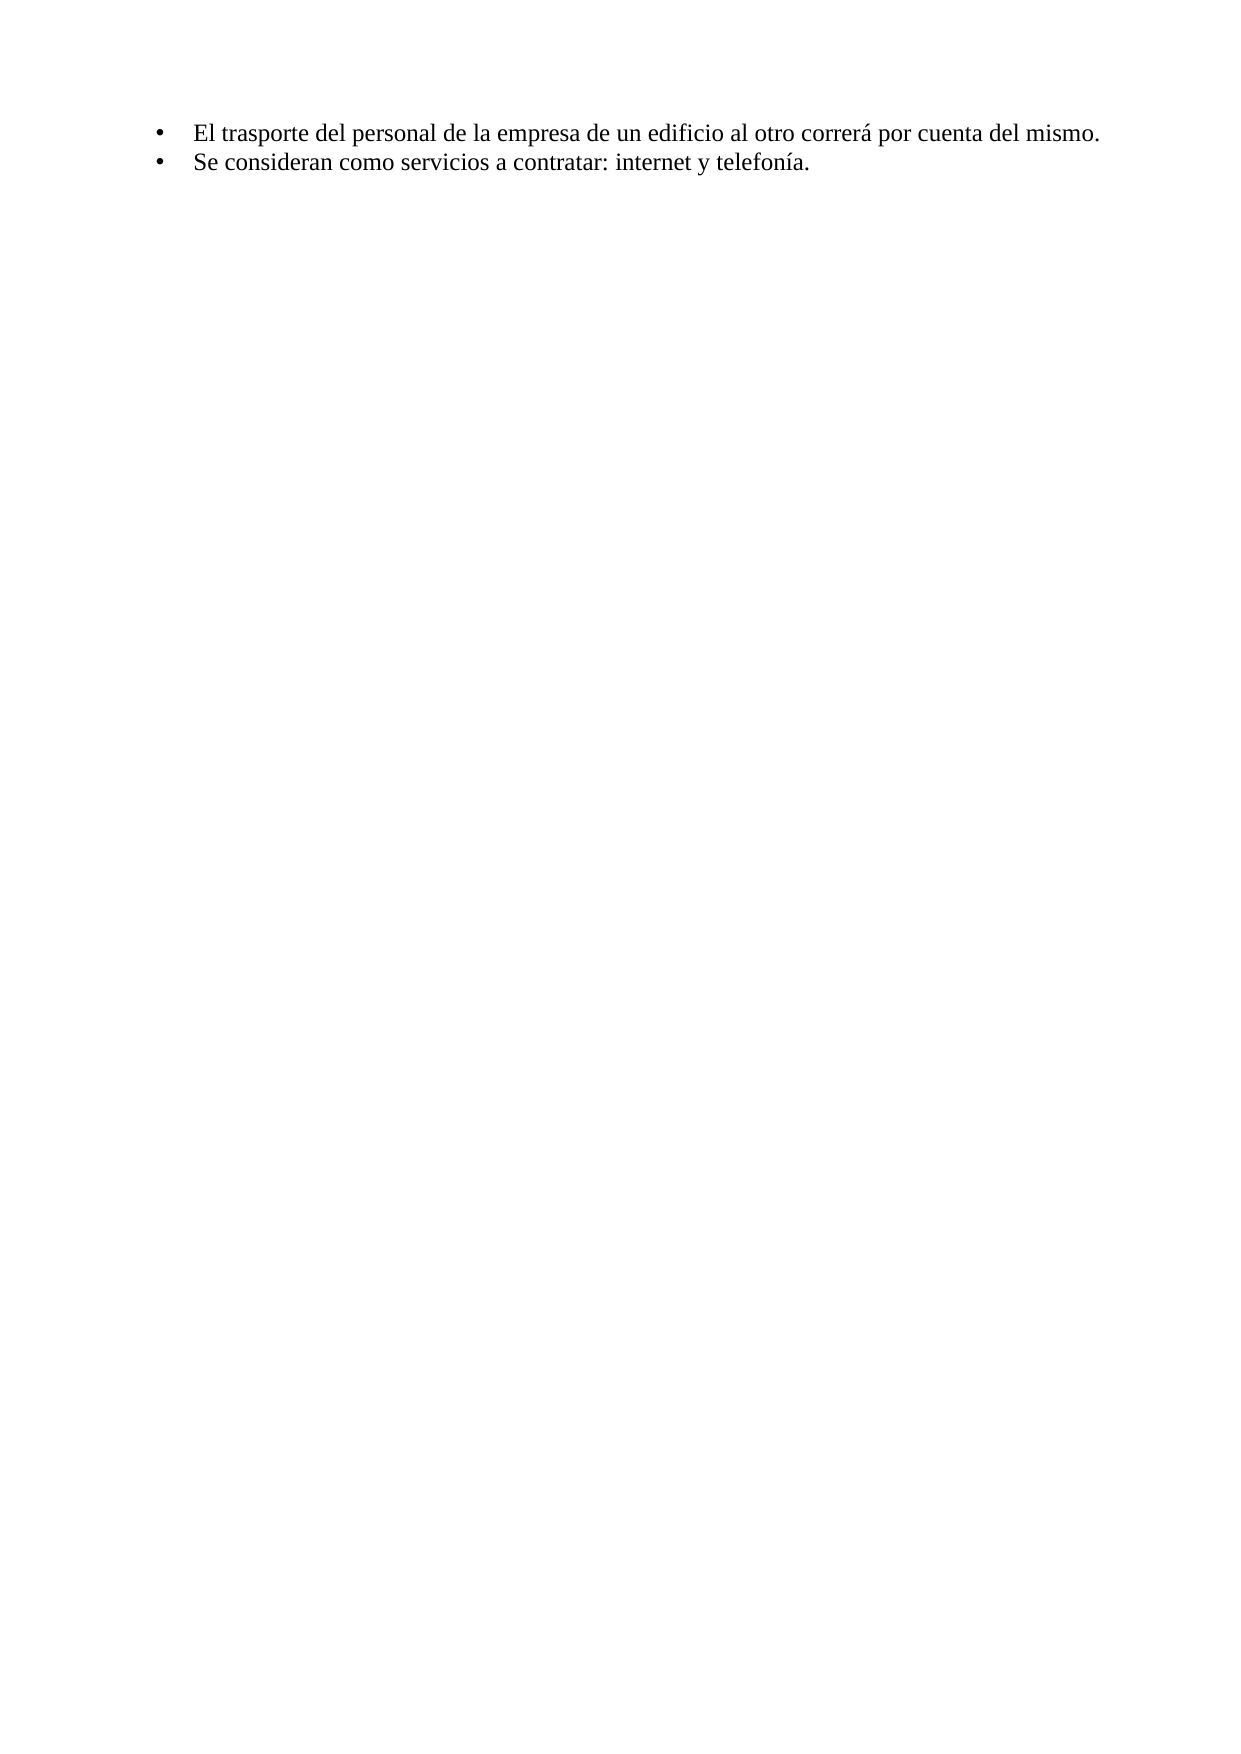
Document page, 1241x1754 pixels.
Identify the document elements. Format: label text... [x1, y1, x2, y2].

list Se consideran como servicios a contratar: internet y telefonía. [156, 147, 1122, 176]
list El trasporte del personal de la empresa de un edificio al otro correrá por cuenta del mismo. [156, 118, 1122, 147]
